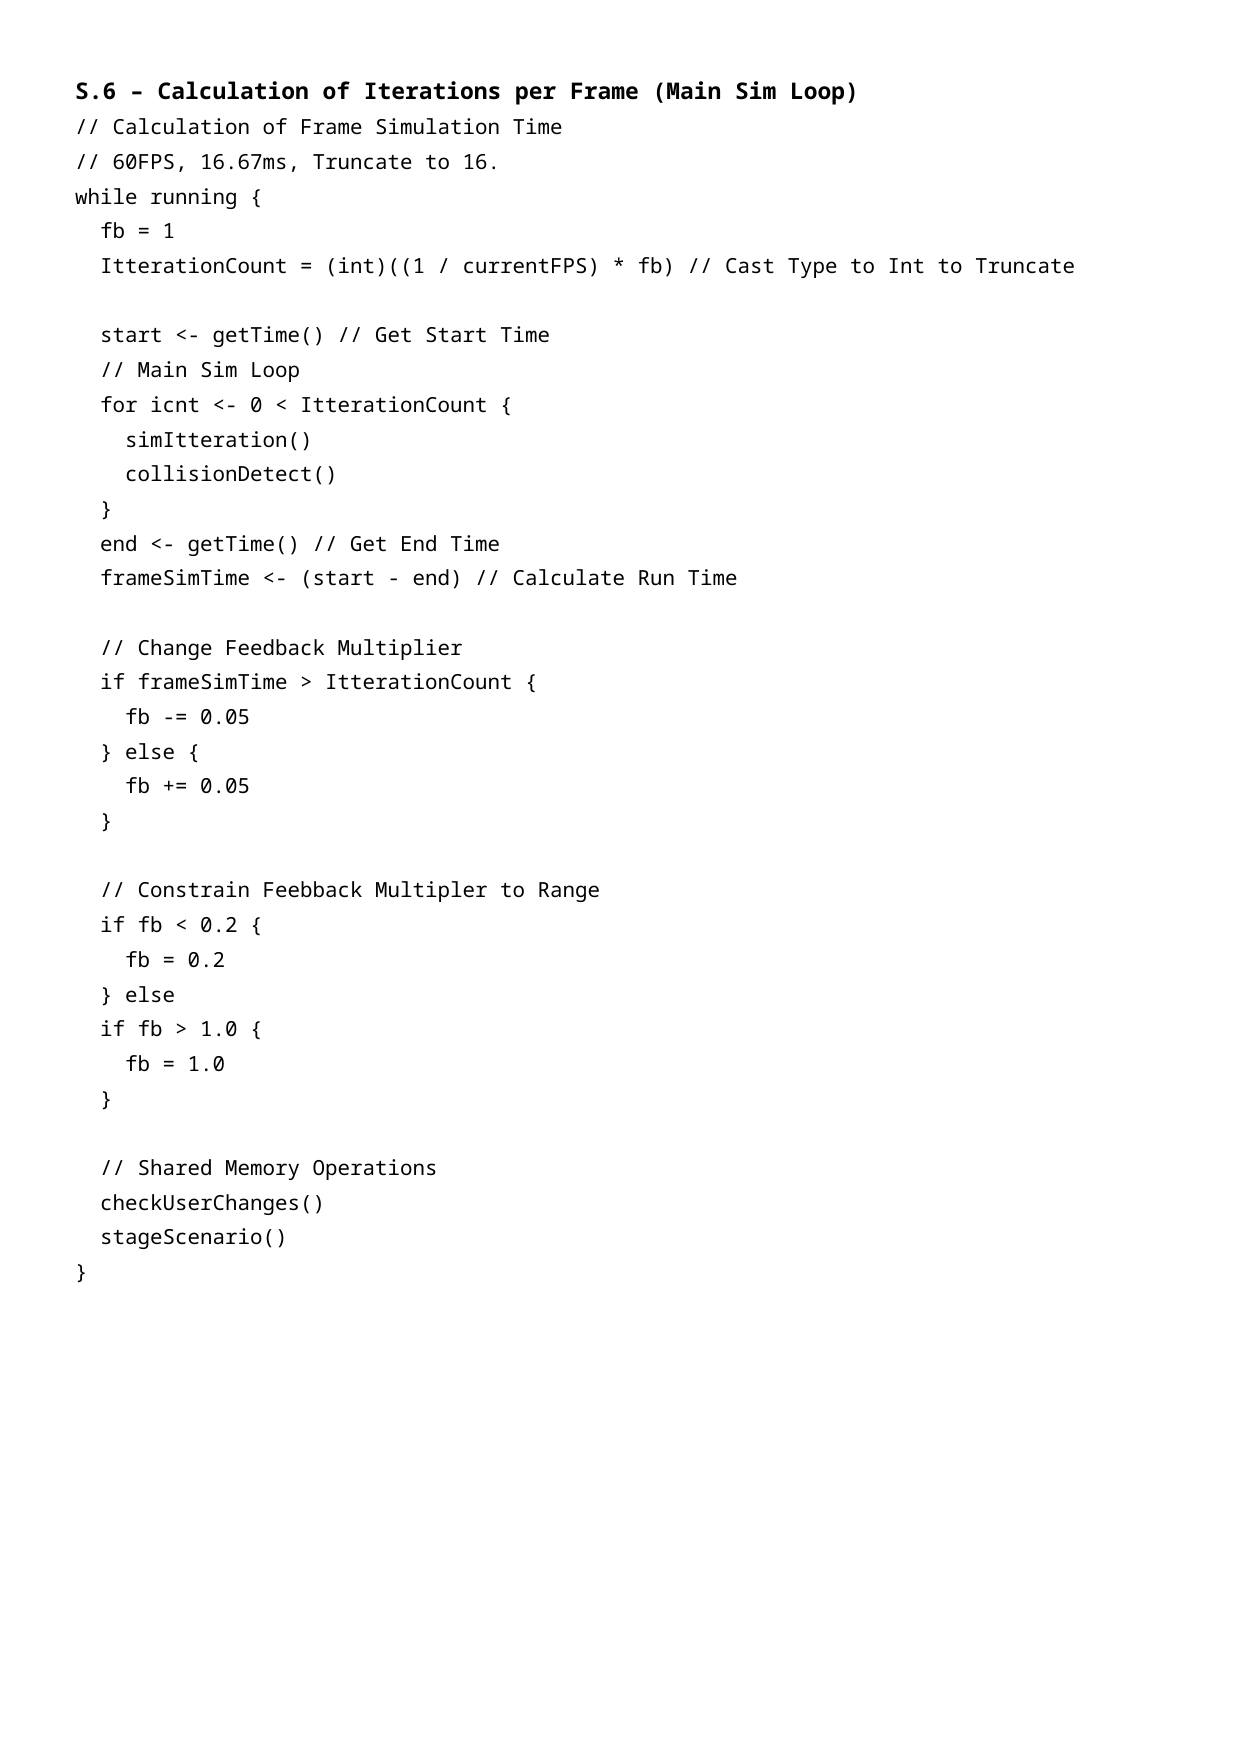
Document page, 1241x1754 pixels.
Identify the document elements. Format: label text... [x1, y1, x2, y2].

text // Change Feedback Multiplier [75, 633, 1165, 661]
text simItteration() [75, 425, 1165, 453]
text } else [75, 980, 1165, 1008]
text while running { [75, 182, 1165, 210]
text ItterationCount = (int)((1 / currentFPS) * fb) // Cast Type to Int to Truncate [75, 251, 1165, 280]
text // Constrain Feebback Multipler to Range [75, 876, 1165, 904]
text for icnt <- 0 < ItterationCount { [75, 390, 1165, 418]
text end <- getTime() // Get End Time [75, 529, 1165, 557]
text fb = 1.0 [75, 1049, 1165, 1077]
text } [75, 1084, 1165, 1112]
text fb += 0.05 [75, 772, 1165, 800]
text collisionDetect() [75, 459, 1165, 488]
text } [75, 494, 1165, 522]
text } else { [75, 737, 1165, 765]
text fb -= 0.05 [75, 702, 1165, 731]
text } [75, 1257, 1165, 1286]
text } [75, 806, 1165, 835]
text fb = 1 [75, 217, 1165, 245]
text if fb < 0.2 { [75, 910, 1165, 939]
text S.6 – Calculation of Iterations per Frame (Main Sim Loop) [75, 75, 1165, 106]
text frameSimTime <- (start - end) // Calculate Run Time [75, 563, 1165, 592]
text fb = 0.2 [75, 945, 1165, 973]
text // 60FPS, 16.67ms, Truncate to 16. [75, 147, 1165, 176]
text // Main Sim Loop [75, 355, 1165, 384]
text if fb > 1.0 { [75, 1014, 1165, 1043]
text start <- getTime() // Get Start Time [75, 321, 1165, 349]
text // Shared Memory Operations [75, 1153, 1165, 1182]
text // Calculation of Frame Simulation Time [75, 112, 1165, 141]
text if frameSimTime > ItterationCount { [75, 667, 1165, 696]
text checkUserChanges() [75, 1188, 1165, 1216]
text stageScenario() [75, 1222, 1165, 1251]
